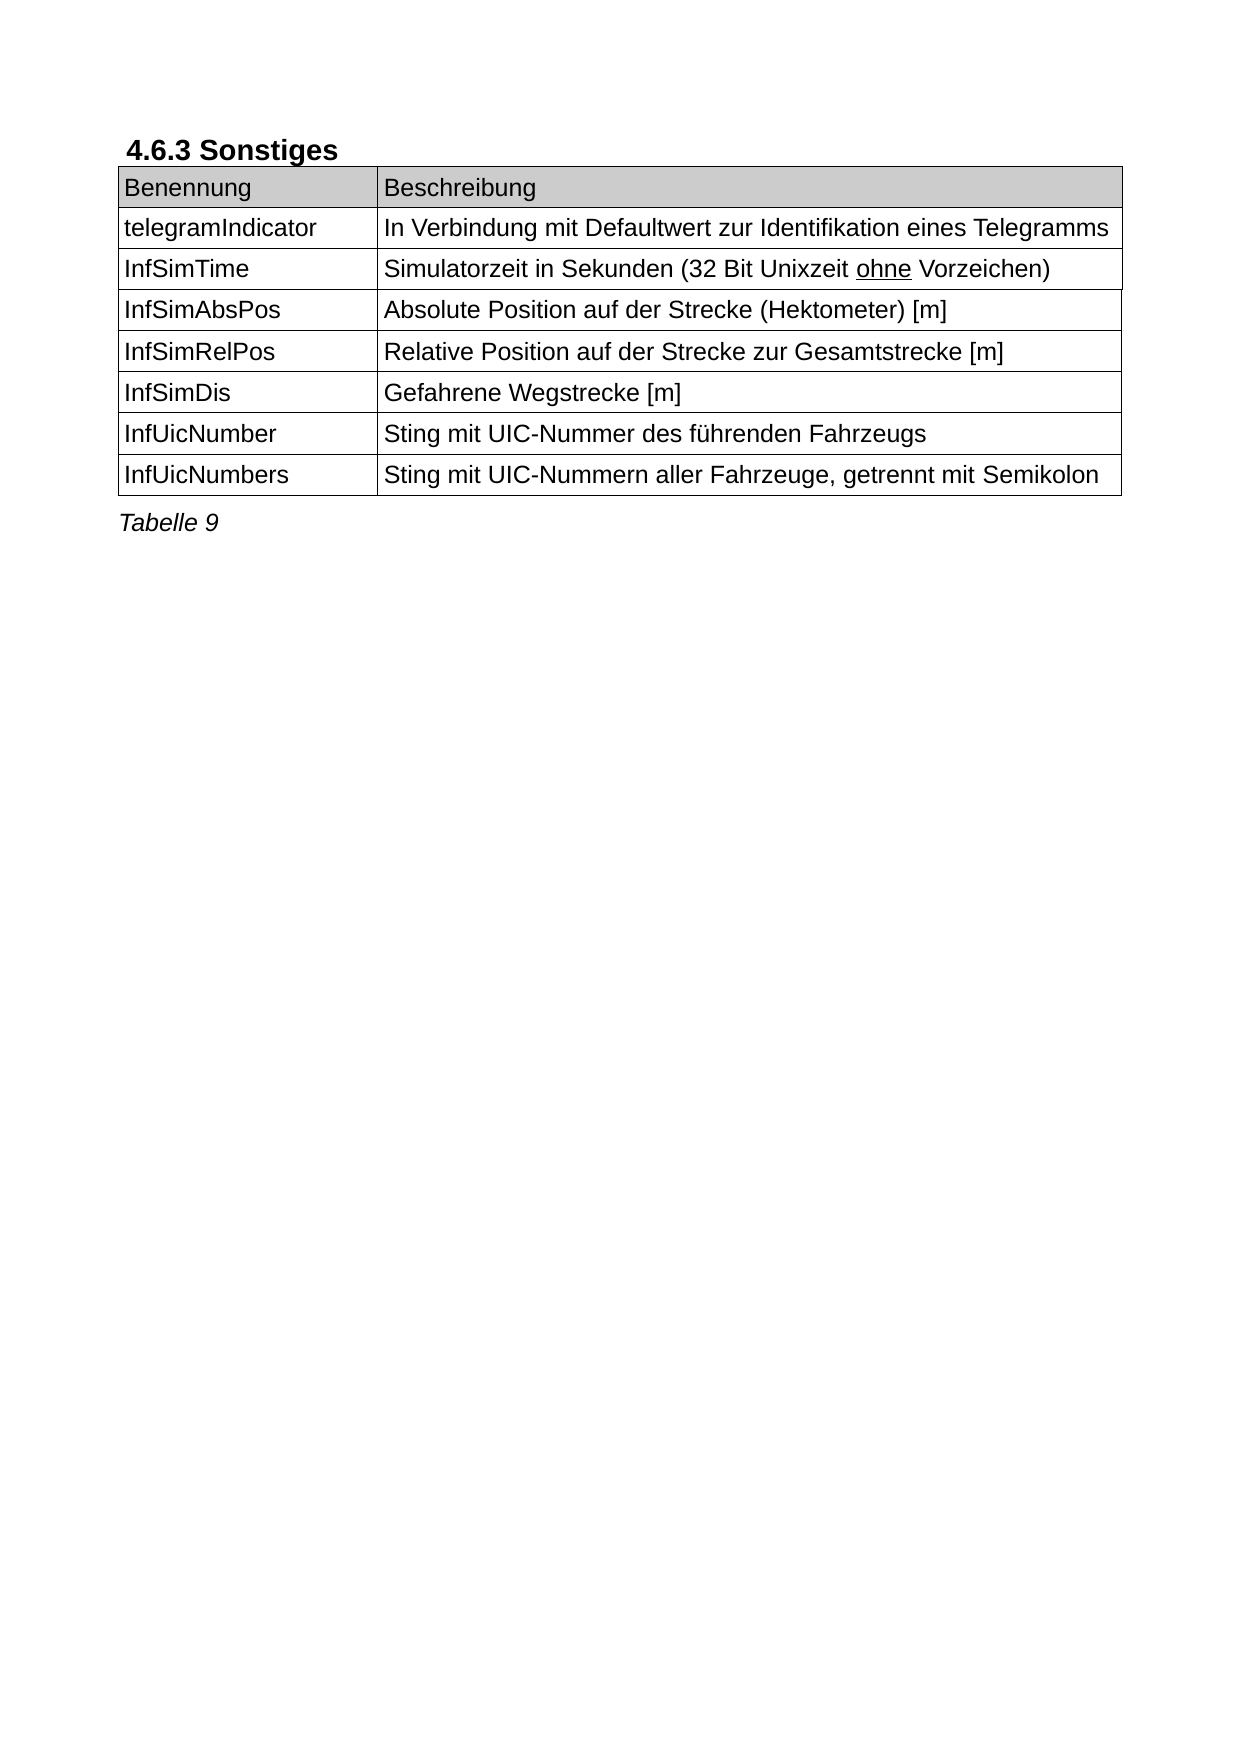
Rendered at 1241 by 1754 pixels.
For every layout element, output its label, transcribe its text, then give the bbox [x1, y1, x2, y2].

table_cell InfUicNumber [119, 413, 377, 453]
table_cell Gefahrene Wegstrecke [m] [378, 372, 1121, 412]
text Tabelle 9 [118, 508, 1122, 537]
subtitle Sonstiges [118, 133, 1122, 166]
table_cell InfUicNumbers [119, 455, 377, 495]
table_header Benennung [119, 167, 377, 207]
table_cell InfSimDis [119, 372, 377, 412]
table_cell InfSimAbsPos [119, 290, 377, 330]
table_cell InfSimRelPos [119, 331, 377, 371]
table_cell In Verbindung mit Defaultwert zur Identifikation eines Telegramms [378, 208, 1122, 248]
table_cell Sting mit UIC-Nummern aller Fahrzeuge, getrennt mit Semikolon [378, 455, 1121, 495]
table_cell InfSimTime [119, 249, 377, 288]
table_header Beschreibung [378, 167, 1122, 207]
table_cell Relative Position auf der Strecke zur Gesamtstrecke [m] [378, 331, 1121, 371]
table_cell Absolute Position auf der Strecke (Hektometer) [m] [378, 290, 1121, 330]
table_cell Sting mit UIC-Nummer des führenden Fahrzeugs [378, 413, 1121, 453]
table_cell telegramIndicator [119, 208, 377, 248]
table_cell Simulatorzeit in Sekunden (32 Bit Unixzeit ohne Vorzeichen) [378, 249, 1122, 288]
